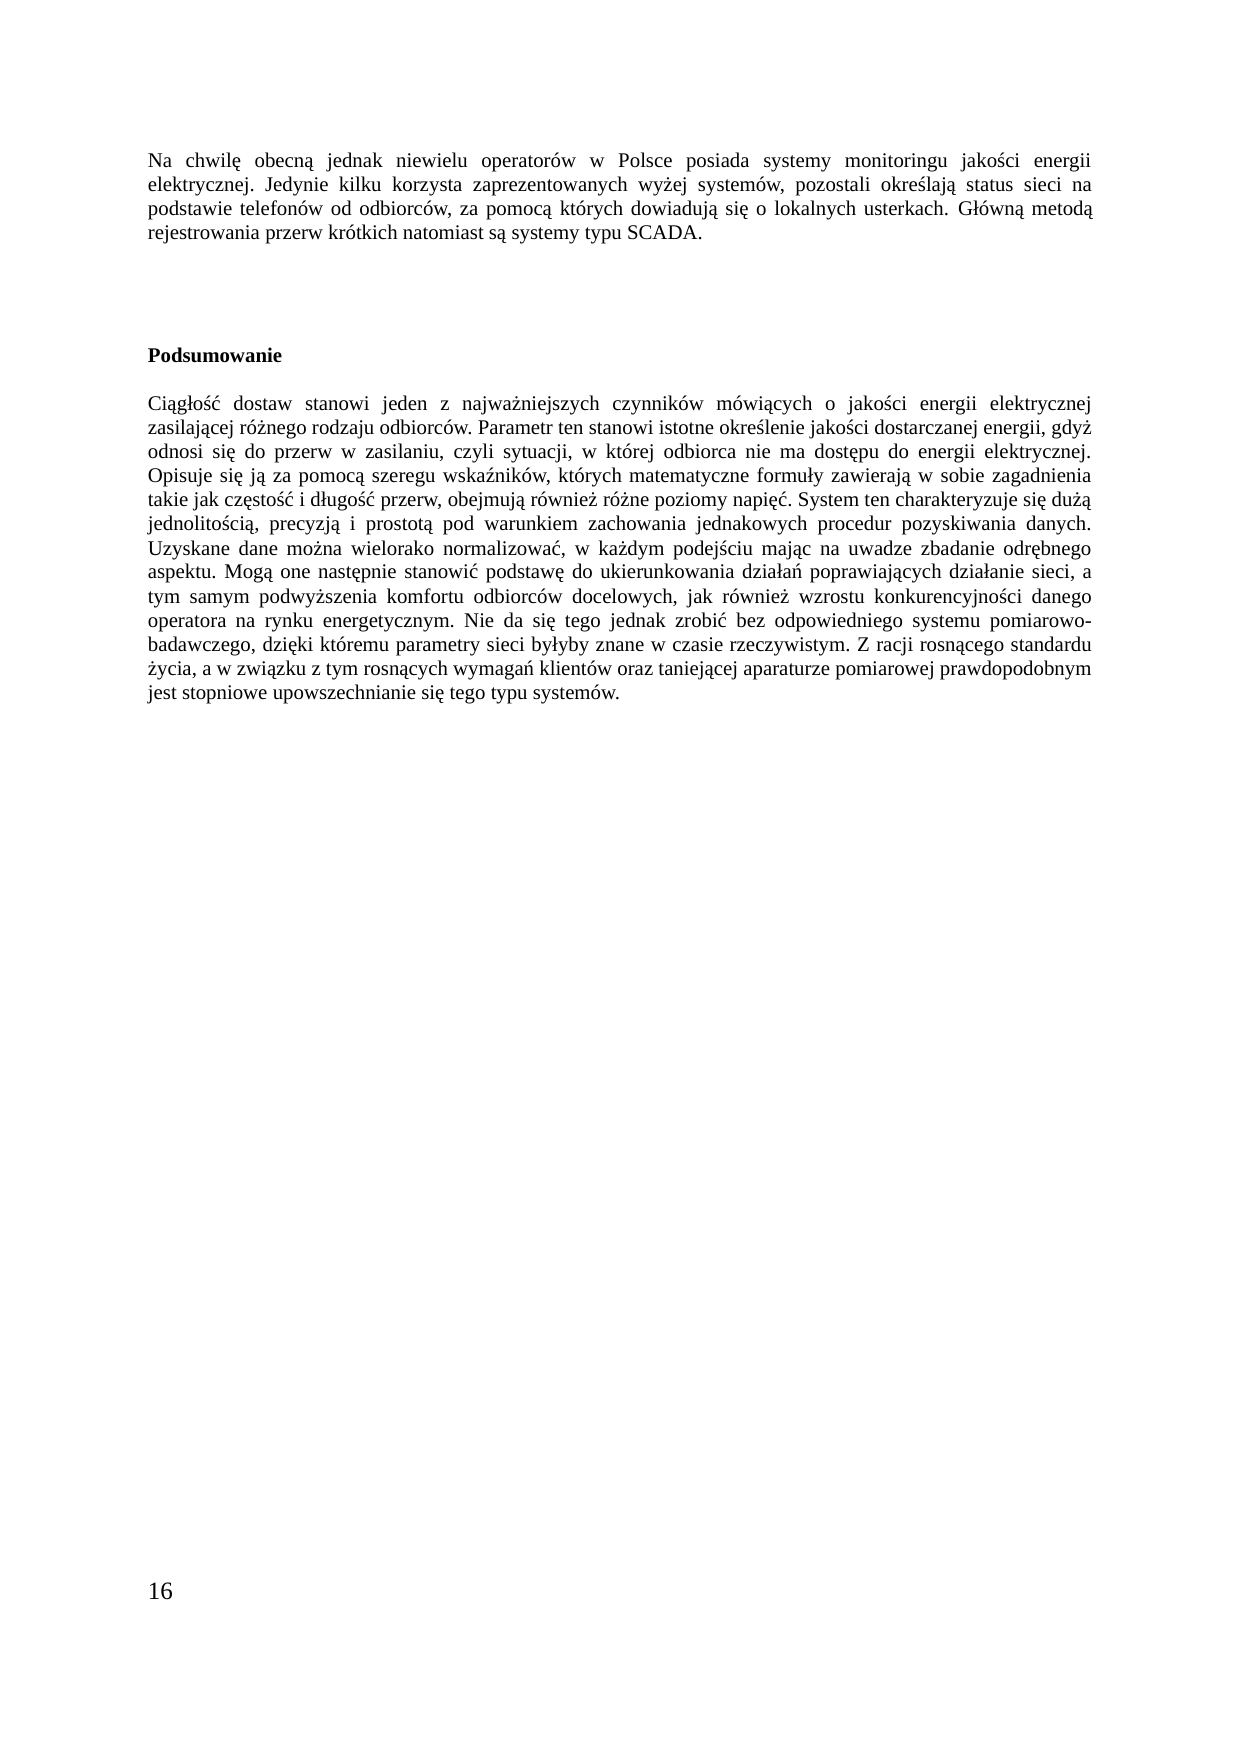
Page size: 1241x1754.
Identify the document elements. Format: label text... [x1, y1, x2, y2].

subtitle Podsumowanie [148, 343, 1093, 367]
text Ciągłość dostaw stanowi jeden z najważniejszych czynników mówiących o jakości energii elektrycznej zasilającej różnego rodzaju odbiorców. Parametr ten stanowi istotne określenie jakości dostarczanej energii, gdyż odnosi się do przerw w zasilaniu, czyli sytuacji, w której odbiorca nie ma dostępu do energii elektrycznej. Opisuje się ją za pomocą szeregu wskaźników, których matematyczne formuły zawierają w sobie zagadnienia takie jak częstość i długość przerw, obejmują również różne poziomy napięć. System ten charakteryzuje się dużą jednolitością, precyzją i prostotą pod warunkiem zachowania jednakowych procedur pozyskiwania danych. Uzyskane dane można wielorako normalizować, w każdym podejściu mając na uwadze zbadanie odrębnego aspektu. Mogą one następnie stanowić podstawę do ukierunkowania działań poprawiających działanie sieci, a tym samym podwyższenia komfortu odbiorców docelowych, jak również wzrostu konkurencyjności danego operatora na rynku energetycznym. Nie da się tego jednak zrobić bez odpowiedniego systemu pomiarowo-badawczego, dzięki któremu parametry sieci byłyby znane w czasie rzeczywistym. Z racji rosnącego standardu życia, a w związku z tym rosnących wymagań klientów oraz taniejącej aparaturze pomiarowej prawdopodobnym jest stopniowe upowszechnianie się tego typu systemów. [148, 391, 1093, 704]
text Na chwilę obecną jednak niewielu operatorów w Polsce posiada systemy monitoringu jakości energii elektrycznej. Jedynie kilku korzysta zaprezentowanych wyżej systemów, pozostali określają status sieci na podstawie telefonów od odbiorców, za pomocą których dowiadują się o lokalnych usterkach. Główną metodą rejestrowania przerw krótkich natomiast są systemy typu SCADA. [148, 148, 1093, 244]
